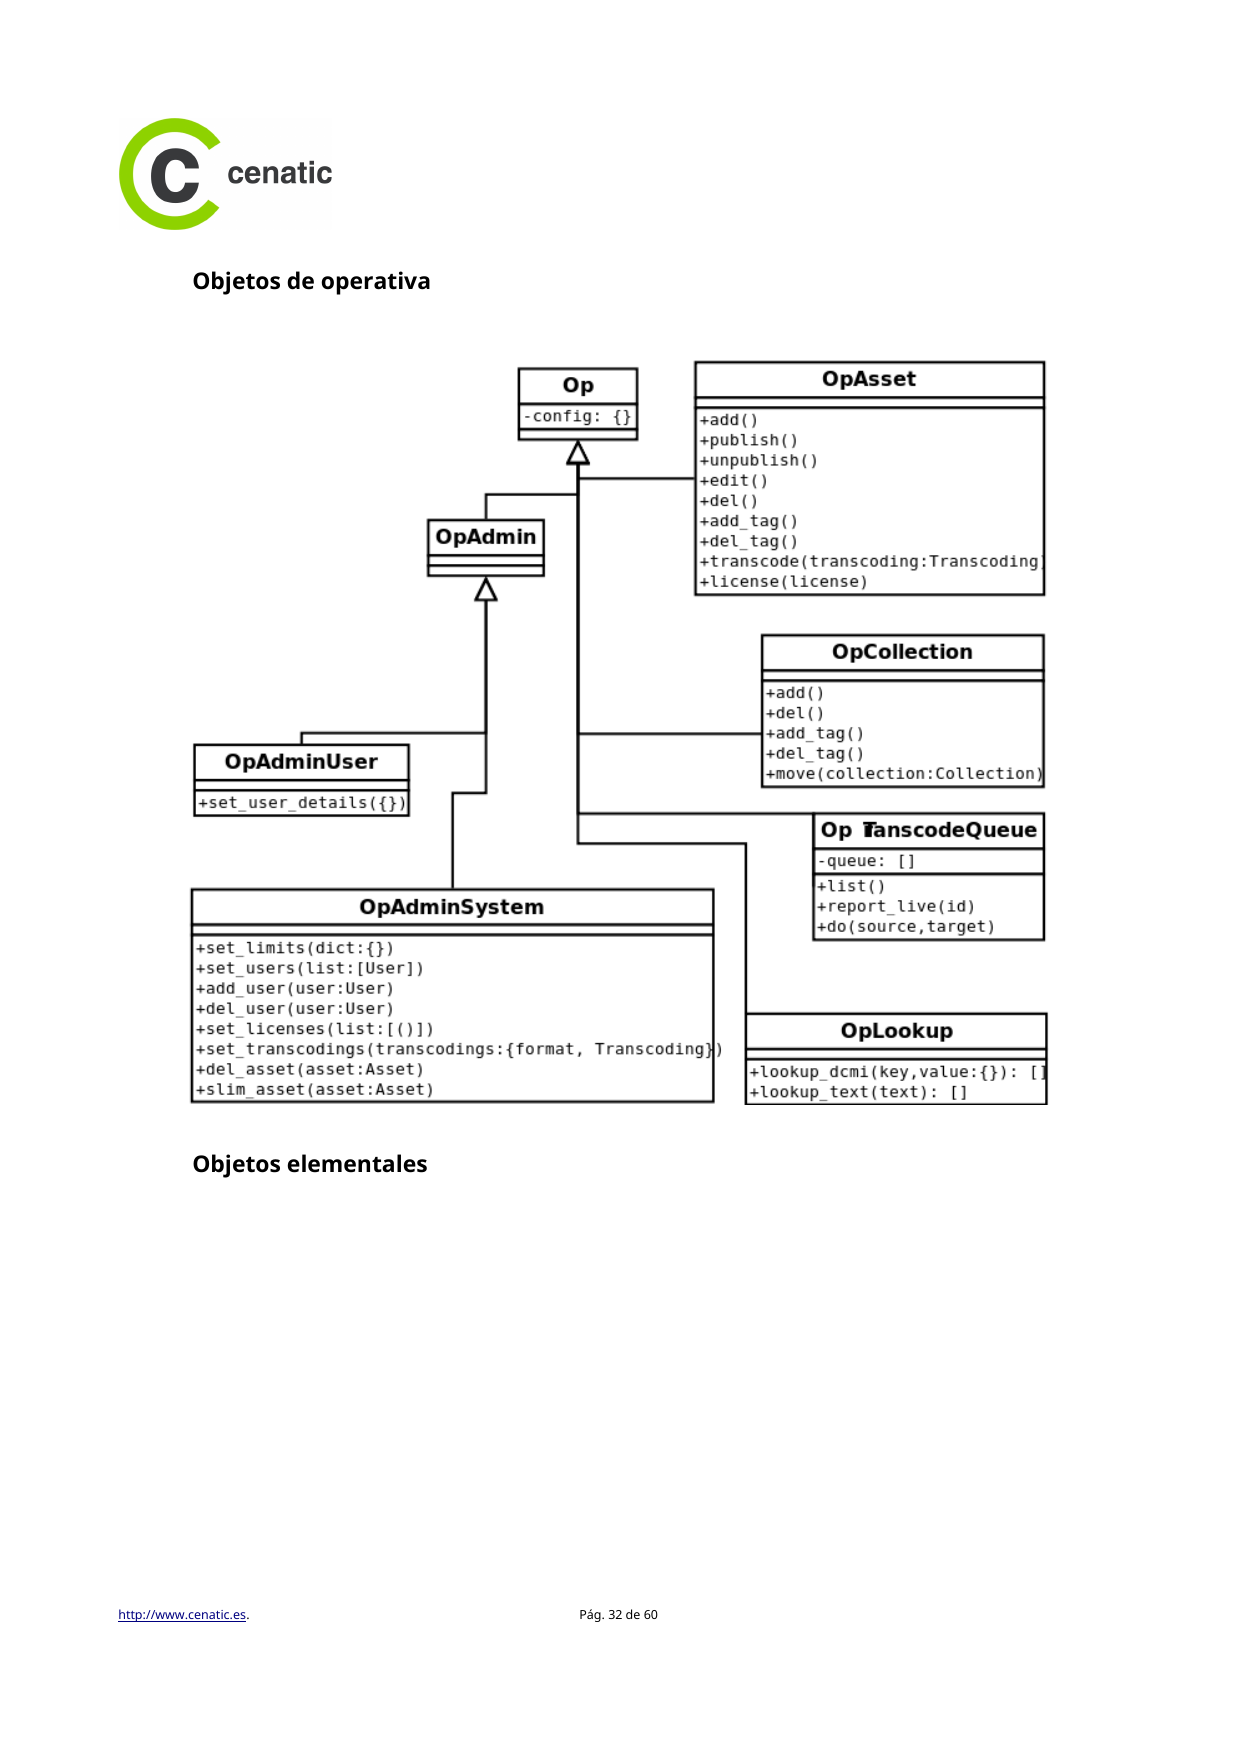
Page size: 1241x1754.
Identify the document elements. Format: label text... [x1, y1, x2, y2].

text Objetos elementales [192, 1148, 1122, 1179]
picture [119, 118, 332, 230]
text Objetos de operativa [192, 265, 1122, 296]
picture [186, 352, 1054, 1105]
